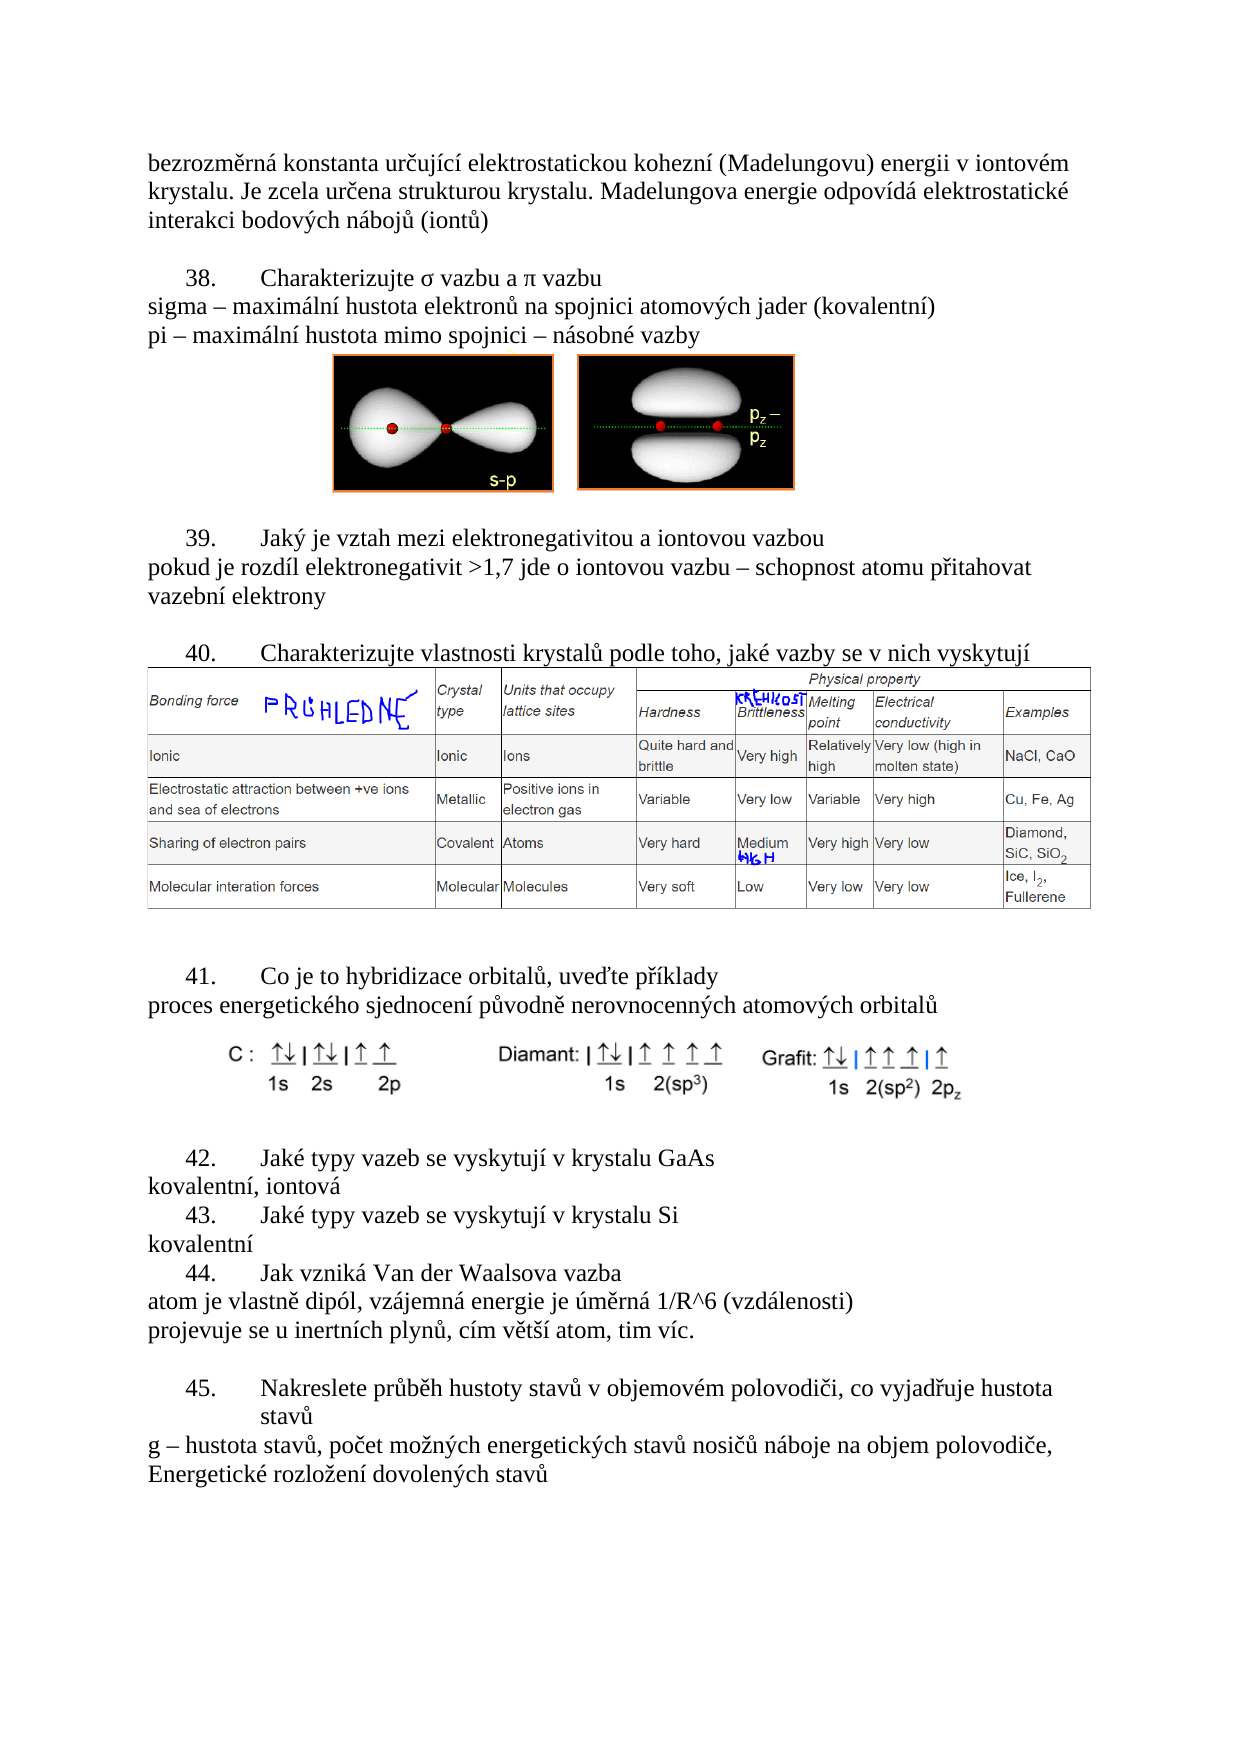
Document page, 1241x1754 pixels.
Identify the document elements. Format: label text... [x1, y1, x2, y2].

text projevuje se u inertních plynů, cím větší atom, tim víc. [148, 1315, 1093, 1344]
text sigma – maximální hustota elektronů na spojnici atomových jader (kovalentní) [148, 291, 1093, 320]
list Jaký je vztah mezi elektronegativitou a iontovou vazbou [185, 523, 1093, 552]
list Jak vzniká Van der Waalsova vazba [185, 1258, 1093, 1286]
text pokud je rozdíl elektronegativit >1,7 jde o iontovou vazbu – schopnost atomu přitahovat vazební elektrony [148, 552, 1093, 609]
text kovalentní, iontová [148, 1171, 1093, 1200]
picture [147, 667, 1093, 909]
picture [213, 1019, 734, 1108]
text proces energetického sjednocení původně nerovnocenných atomových orbitalů [148, 990, 1093, 1019]
text kovalentní [148, 1229, 1093, 1258]
list Co je to hybridizace orbitalů, uveďte příklady [185, 961, 1093, 990]
text atom je vlastně dipól, vzájemná energie je úměrná 1/R^6 (vzdálenosti) [148, 1286, 1093, 1315]
list Nakreslete průběh hustoty stavů v objemovém polovodiči, co vyjadřuje hustota stavů [185, 1373, 1093, 1430]
list Charakterizujte vlastnosti krystalů podle toho, jaké vazby se v nich vyskytují [185, 638, 1093, 667]
list Jaké typy vazeb se vyskytují v krystalu GaAs [185, 1143, 1093, 1171]
text bezrozměrná konstanta určující elektrostatickou kohezní (Madelungovu) energii v iontovém krystalu. Je zcela určena strukturou krystalu. Madelungova energie odpovídá elektrostatické interakci bodových nábojů (iontů) [148, 148, 1093, 234]
picture [748, 1019, 977, 1114]
picture [573, 349, 799, 493]
list Charakterizujte σ vazbu a π vazbu [185, 263, 1093, 291]
list Jaké typy vazeb se vyskytují v krystalu Si [185, 1200, 1093, 1229]
text g – hustota stavů, počet možných energetických stavů nosičů náboje na objem polovodiče, Energetické rozložení dovolených stavů [148, 1430, 1093, 1488]
picture [327, 349, 559, 495]
text pi – maximální hustota mimo spojnici – násobné vazby [148, 320, 1093, 349]
